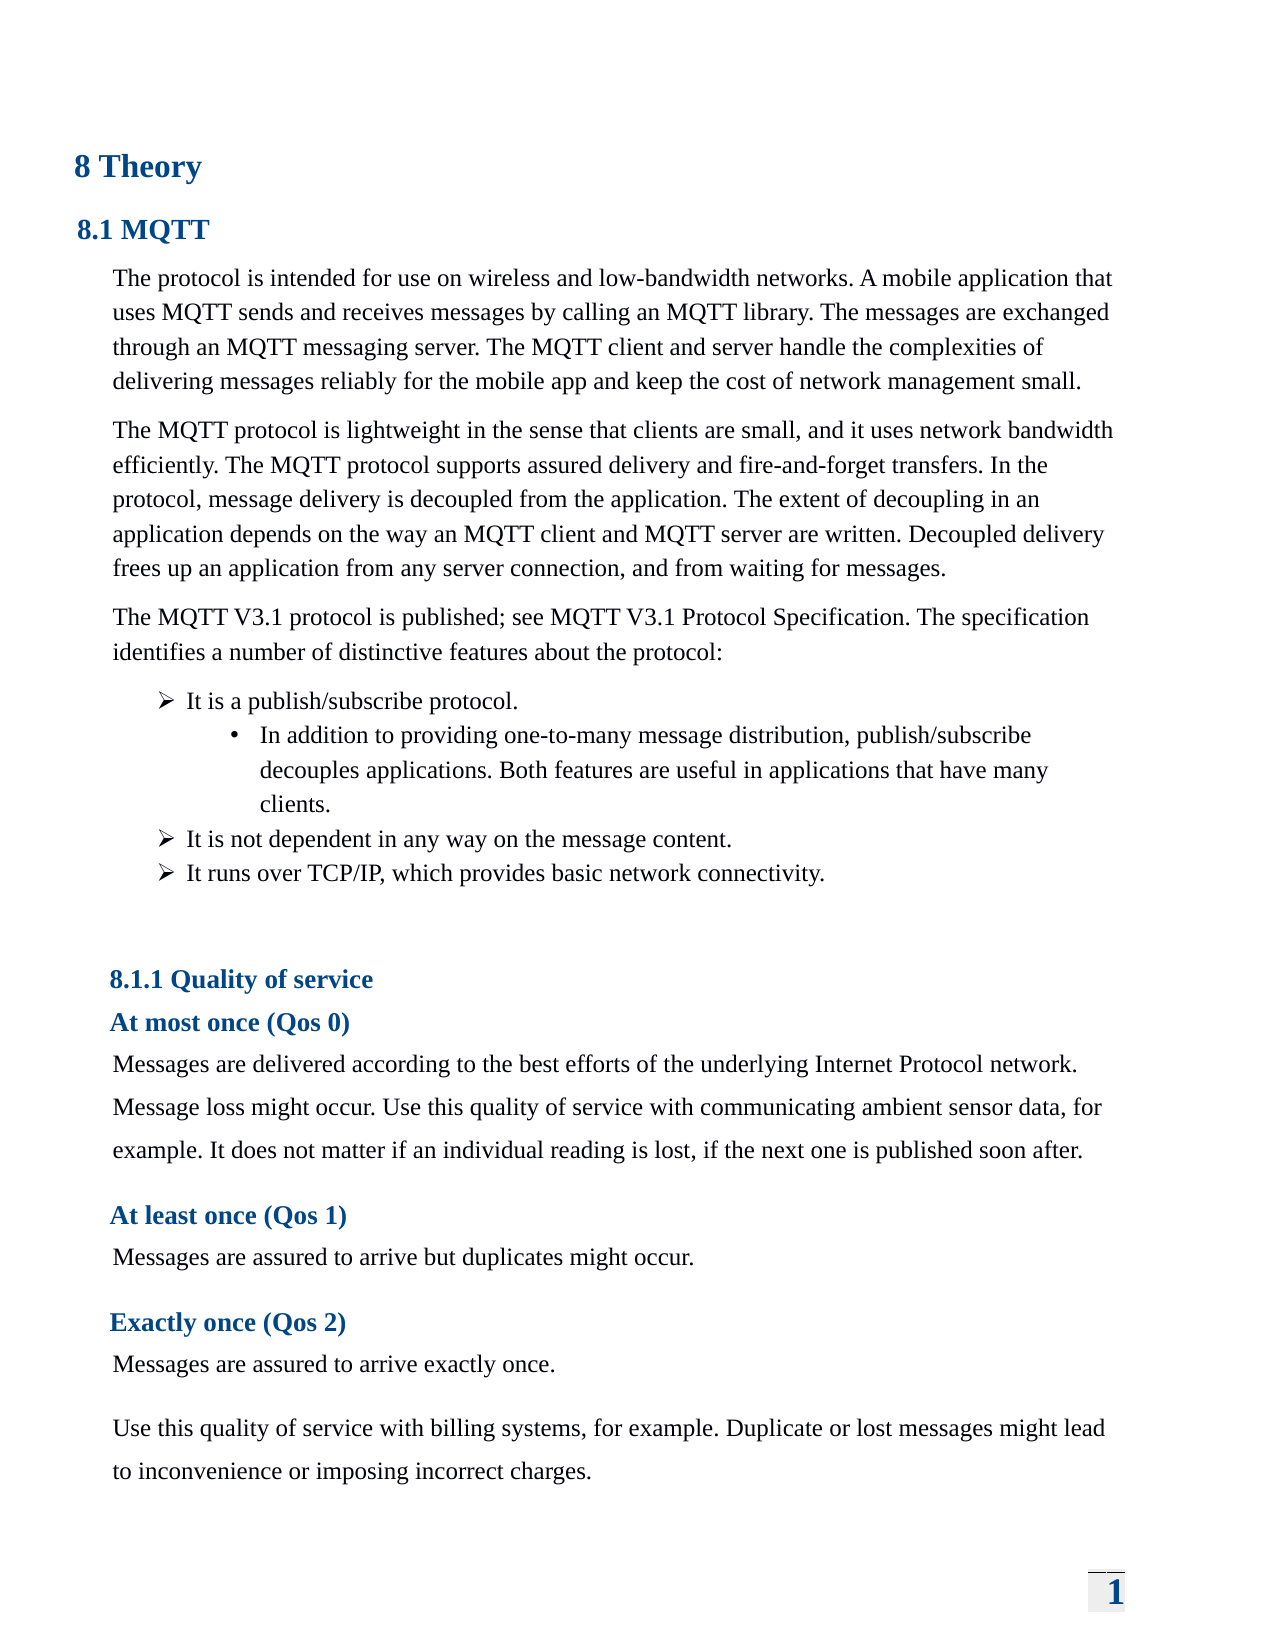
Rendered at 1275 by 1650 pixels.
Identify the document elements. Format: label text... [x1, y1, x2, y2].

subtitle At least once (Qos 1) [109, 1199, 1125, 1231]
subtitle 8 Theory [74, 146, 1125, 184]
text Messages are assured to arrive exactly once. [112, 1349, 1125, 1378]
text Messages are assured to arrive but duplicates might occur. [112, 1242, 1125, 1271]
list It is not dependent in any way on the message content. [156, 824, 1125, 852]
text Use this quality of service with billing systems, for example. Duplicate or lost messages might lead to inconvenience or imposing incorrect charges. [112, 1413, 1125, 1484]
list It is a publish/subscribe protocol. [156, 686, 1125, 714]
subtitle At most once (Qos 0) [109, 1006, 1125, 1038]
text The MQTT protocol is lightweight in the sense that clients are small, and it uses network bandwidth efficiently. The MQTT protocol supports assured delivery and fire-and-forget transfers. In the protocol, message delivery is decoupled from the application. The extent of decoupling in an application depends on the way an MQTT client and MQTT server are written. Decoupled delivery frees up an application from any server connection, and from waiting for messages. [112, 415, 1125, 582]
subtitle 8.1 MQTT [74, 212, 1125, 246]
subtitle 8.1.1 Quality of service [109, 963, 1125, 995]
subtitle Exactly once (Qos 2) [109, 1306, 1125, 1337]
text The MQTT V3.1 protocol is published; see MQTT V3.1 Protocol Specification. The specification identifies a number of distinctive features about the protocol: [112, 602, 1125, 665]
list In addition to providing one-to-many message distribution, publish/subscribe decouples applications. Both features are useful in applications that have many clients. [230, 720, 1125, 818]
list It runs over TCP/IP, which provides basic network connectivity. [156, 858, 1125, 887]
text The protocol is intended for use on wireless and low-bandwidth networks. A mobile application that uses MQTT sends and receives messages by calling an MQTT library. The messages are exchanged through an MQTT messaging server. The MQTT client and server handle the complexities of delivering messages reliably for the mobile app and keep the cost of network management small. [112, 263, 1125, 395]
text Messages are delivered according to the best efforts of the underlying Internet Protocol network. Message loss might occur. Use this quality of service with communicating ambient sensor data, for example. It does not matter if an individual reading is lost, if the next one is published soon after. [112, 1049, 1125, 1164]
